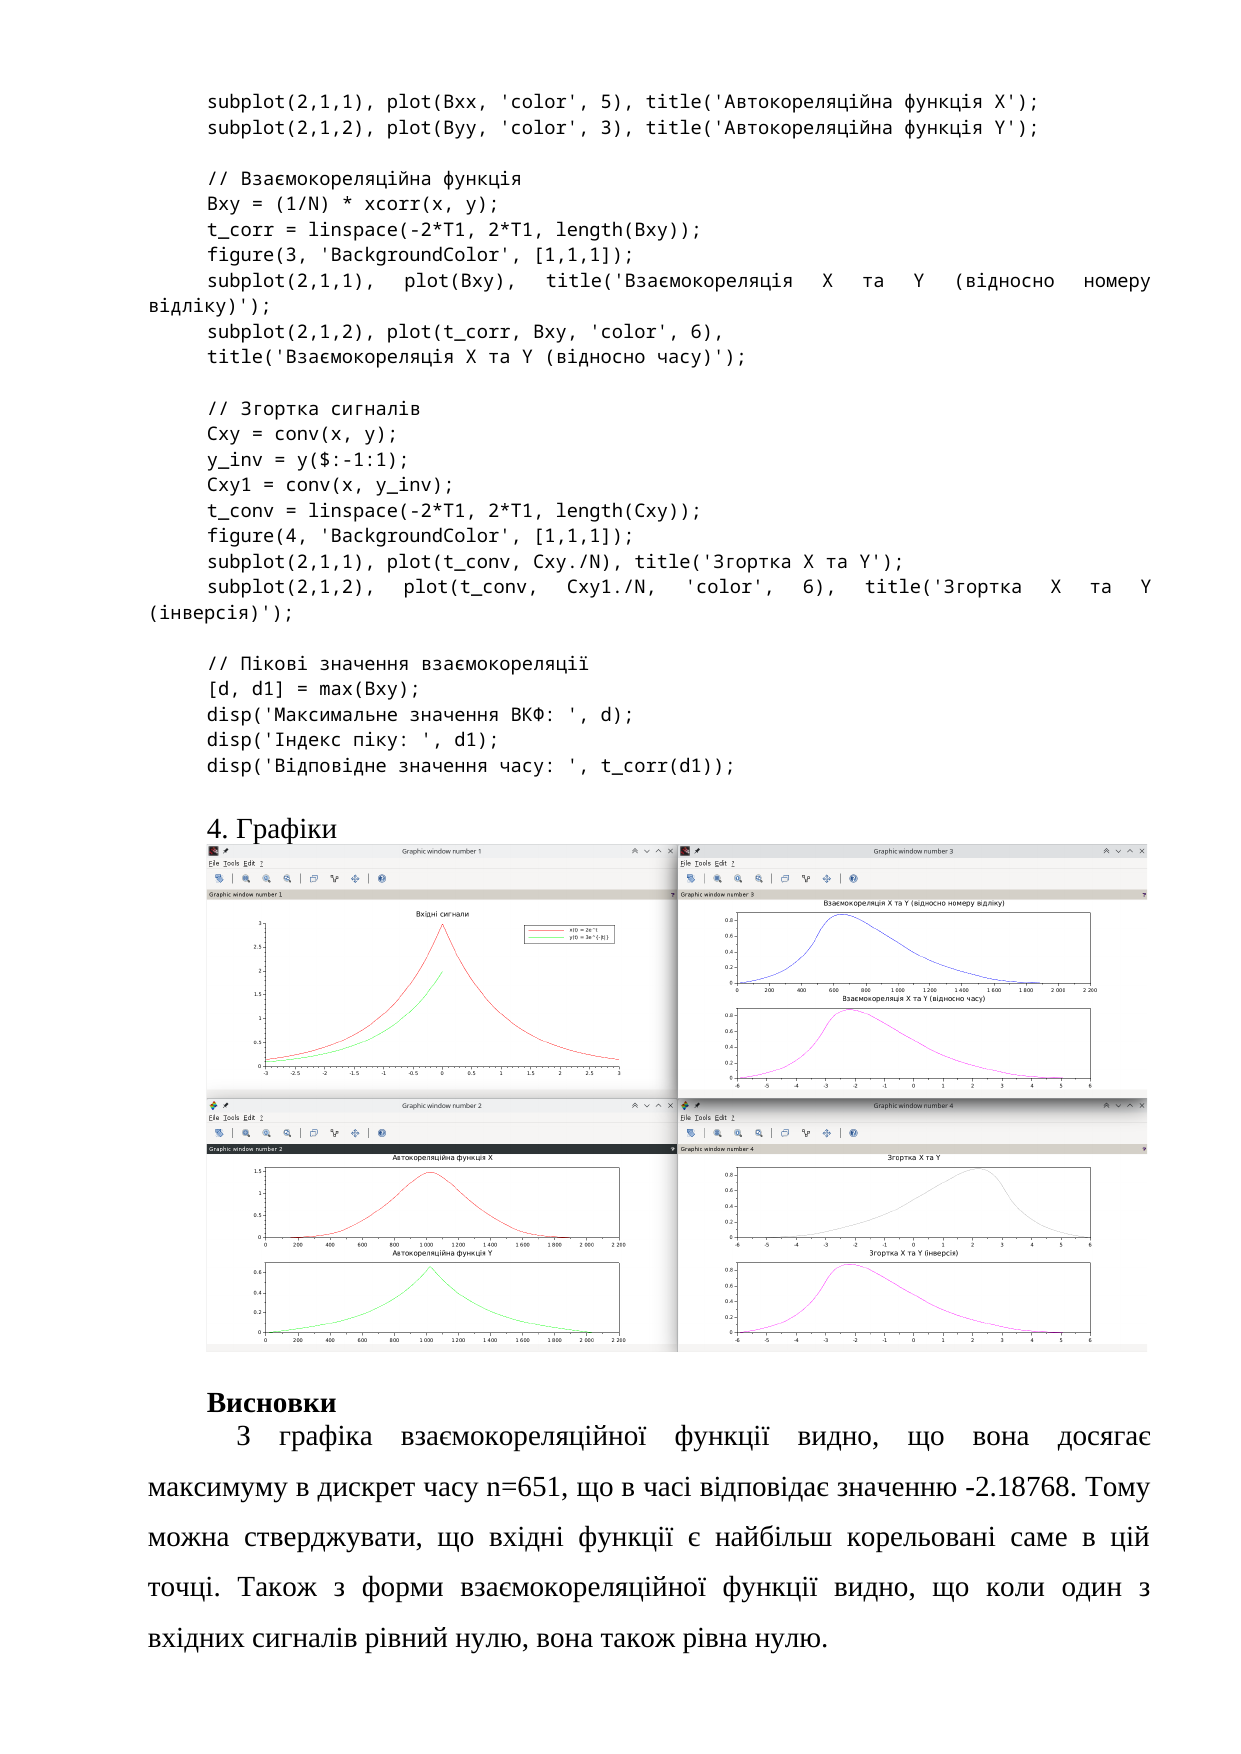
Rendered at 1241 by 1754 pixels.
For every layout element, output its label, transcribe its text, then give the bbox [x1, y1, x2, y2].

subtitle 4. Графіки [148, 811, 1152, 845]
subtitle [d, d1] = max(Bxy); [148, 676, 1152, 701]
subtitle y_inv = y($:-1:1); [148, 446, 1152, 471]
subtitle З графіка взаємокореляційної функції видно, що вона досягає максимуму в дискрет часу n=651, що в часі відповідає значенню -2.18768. Тому можна стверджувати, що вхідні функції є найбільш корельовані саме в цій точці. Також з форми взаємокореляційної функції видно, що коли один з вхідних сигналів рівний нулю, вона також рівна нулю. [148, 1418, 1152, 1653]
subtitle title('Взаємокореляція X та Y (відносно часу)'); [148, 344, 1152, 369]
subtitle // Взаємокореляційна функція [148, 165, 1152, 191]
subtitle // Згортка сигналів [148, 395, 1152, 420]
subtitle subplot(2,1,1), plot(t_conv, Cxy./N), title('Згортка X та Y'); [148, 548, 1152, 573]
subtitle subplot(2,1,2), plot(Byy, 'color', 3), title('Автокореляційна функція Y'); [148, 114, 1152, 139]
subtitle t_conv = linspace(-2*T1, 2*T1, length(Cxy)); [148, 497, 1152, 522]
subtitle disp('Відповідне значення часу: ', t_corr(d1)); [148, 752, 1152, 778]
subtitle figure(4, 'BackgroundColor', [1,1,1]); [148, 522, 1152, 548]
subtitle subplot(2,1,2), plot(t_conv, Cxy1./N, 'color', 6), title('Згортка X та Y (інверсія)'); [148, 573, 1152, 624]
subtitle Висновки [148, 1385, 1152, 1418]
subtitle figure(3, 'BackgroundColor', [1,1,1]); [148, 242, 1152, 267]
subtitle disp('Індекс піку: ', d1); [148, 727, 1152, 752]
subtitle t_corr = linspace(-2*T1, 2*T1, length(Bxy)); [148, 216, 1152, 242]
subtitle // Пікові значення взаємокореляції [148, 650, 1152, 676]
subtitle Cxy1 = conv(x, y_inv); [148, 471, 1152, 497]
subtitle subplot(2,1,1), plot(Bxy), title('Взаємокореляція X та Y (відносно номеру відліку)'); [148, 267, 1152, 318]
subtitle subplot(2,1,1), plot(Bxx, 'color', 5), title('Автокореляційна функція X'); [148, 88, 1152, 114]
subtitle disp('Максимальне значення ВКФ: ', d); [148, 701, 1152, 727]
picture [206, 844, 1148, 1352]
subtitle Bxy = (1/N) * xcorr(x, y); [148, 191, 1152, 216]
subtitle Cxy = conv(x, y); [148, 420, 1152, 446]
subtitle subplot(2,1,2), plot(t_corr, Bxy, 'color', 6), [148, 318, 1152, 344]
